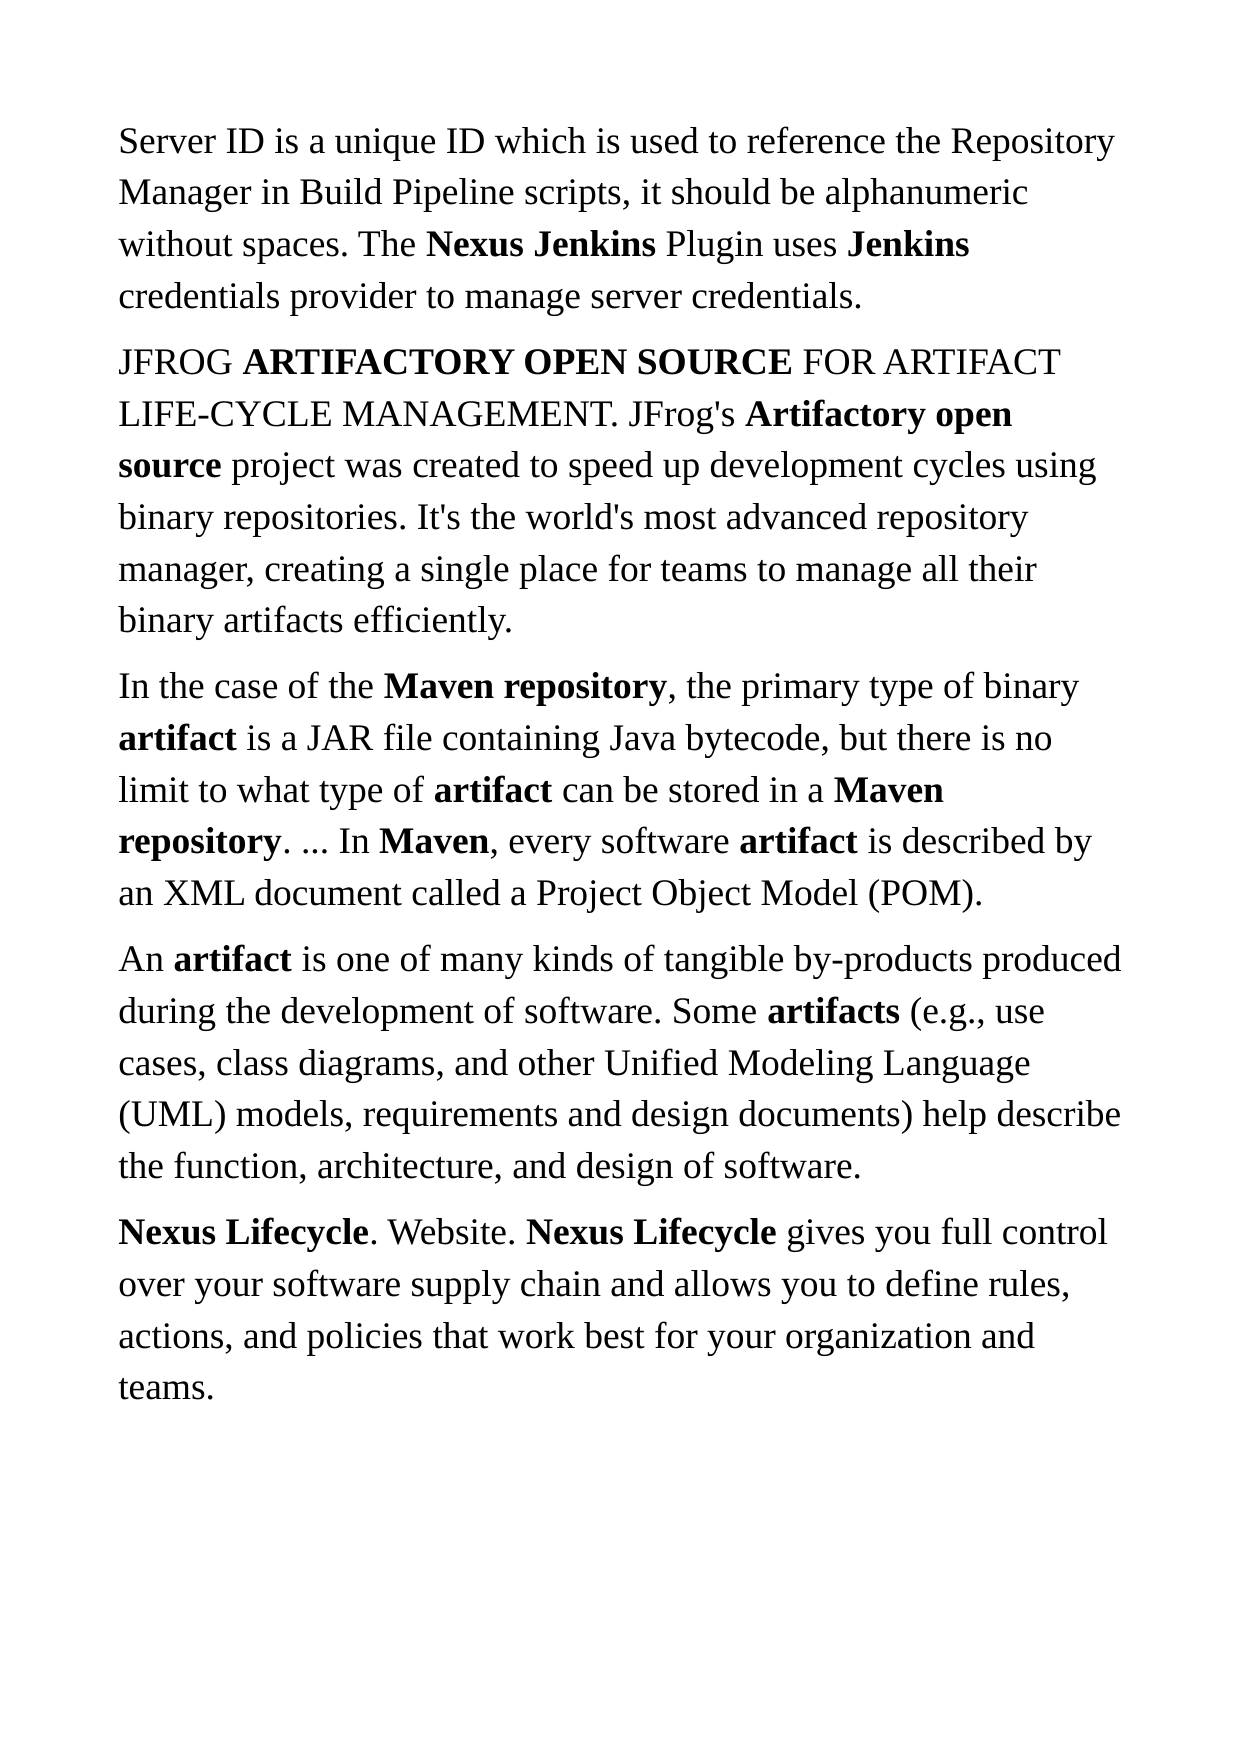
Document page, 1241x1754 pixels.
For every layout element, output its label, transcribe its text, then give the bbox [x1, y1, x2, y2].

text Server ID is a unique ID which is used to reference the Repository Manager in Build Pipeline scripts, it should be alphanumeric without spaces. The Nexus Jenkins Plugin uses Jenkins credentials provider to manage server credentials. [118, 118, 1122, 316]
text JFROG ARTIFACTORY OPEN SOURCE FOR ARTIFACT LIFE-CYCLE MANAGEMENT. JFrog's Artifactory open source project was created to speed up development cycles using binary repositories. It's the world's most advanced repository manager, creating a single place for teams to manage all their binary artifacts efficiently. [118, 339, 1122, 641]
text An artifact is one of many kinds of tangible by-products produced during the development of software. Some artifacts (e.g., use cases, class diagrams, and other Unified Modeling Language (UML) models, requirements and design documents) help describe the function, architecture, and design of software. [118, 937, 1122, 1187]
text In the case of the Maven repository, the primary type of binary artifact is a JAR file containing Java bytecode, but there is no limit to what type of artifact can be stored in a Maven repository. ... In Maven, every software artifact is described by an XML document called a Project Object Model (POM). [118, 664, 1122, 914]
text Nexus Lifecycle. Website. Nexus Lifecycle gives you full control over your software supply chain and allows you to define rules, actions, and policies that work best for your organization and teams. [118, 1210, 1122, 1408]
